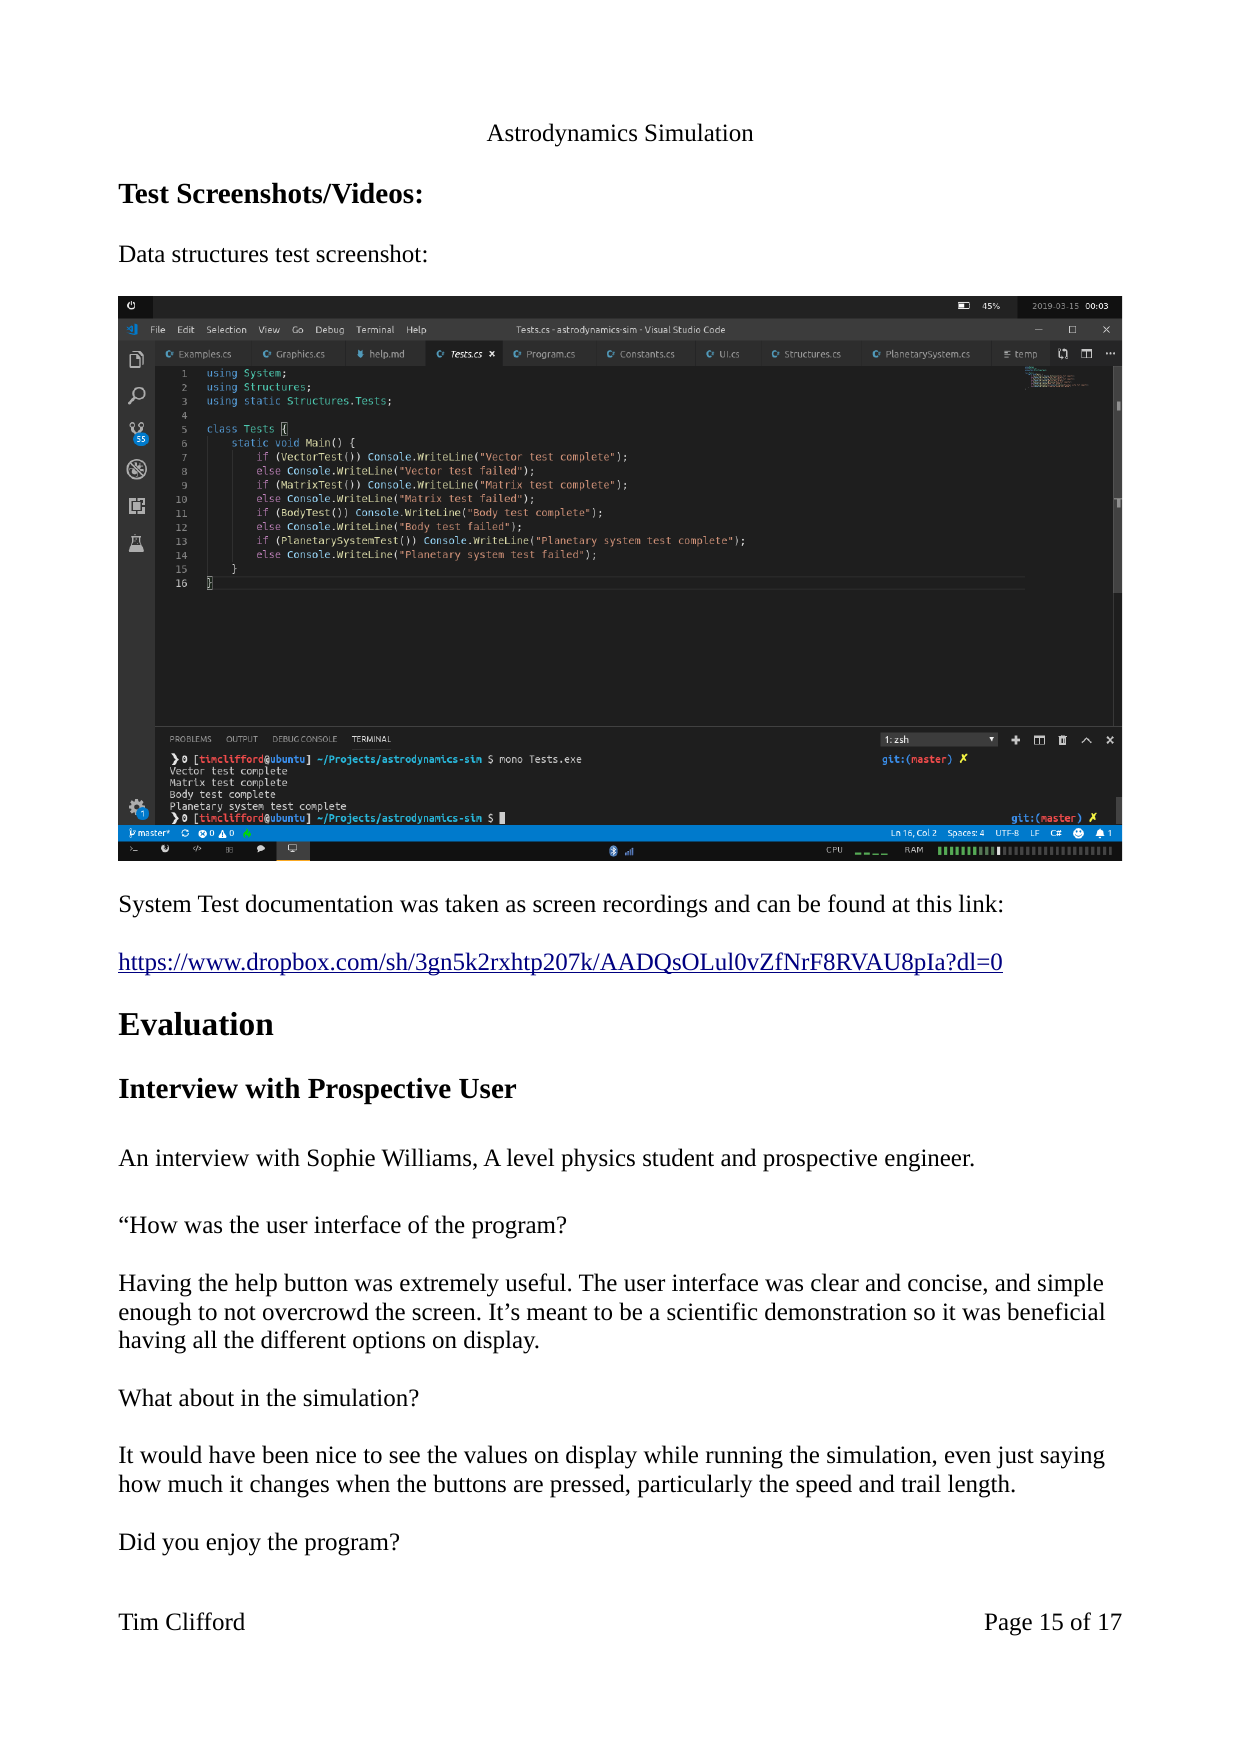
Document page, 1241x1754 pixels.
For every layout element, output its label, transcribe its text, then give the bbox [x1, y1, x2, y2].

text An interview with Sophie Williams, A level physics student and prospective engineer. [118, 1143, 1122, 1172]
text Having the help button was extremely useful. The user interface was clear and concise, and simple enough to not overcrowd the screen. It’s meant to be a scientific demonstration so it was beneficial having all the different options on display. [118, 1268, 1122, 1354]
text Interview with Prospective User [118, 1071, 1122, 1105]
picture [118, 296, 1123, 861]
text What about in the simulation? [118, 1383, 1122, 1412]
text Data structures test screenshot: [118, 239, 1122, 267]
text System Test documentation was taken as screen recordings and can be found at this link: [118, 889, 1122, 918]
text Evaluation [118, 1004, 1122, 1043]
text Did you enjoy the program? [118, 1527, 1122, 1555]
text It would have been nice to see the values on display while running the simulation, even just saying how much it changes when the buttons are pressed, particularly the speed and trail length. [118, 1440, 1122, 1498]
text Test Screenshots/Videos: [118, 176, 1122, 210]
text https://www.dropbox.com/sh/3gn5k2rxhtp207k/AADQsOLul0vZfNrF8RVAU8pIa?dl=0 [118, 947, 1122, 976]
text “How was the user interface of the program? [118, 1210, 1122, 1239]
